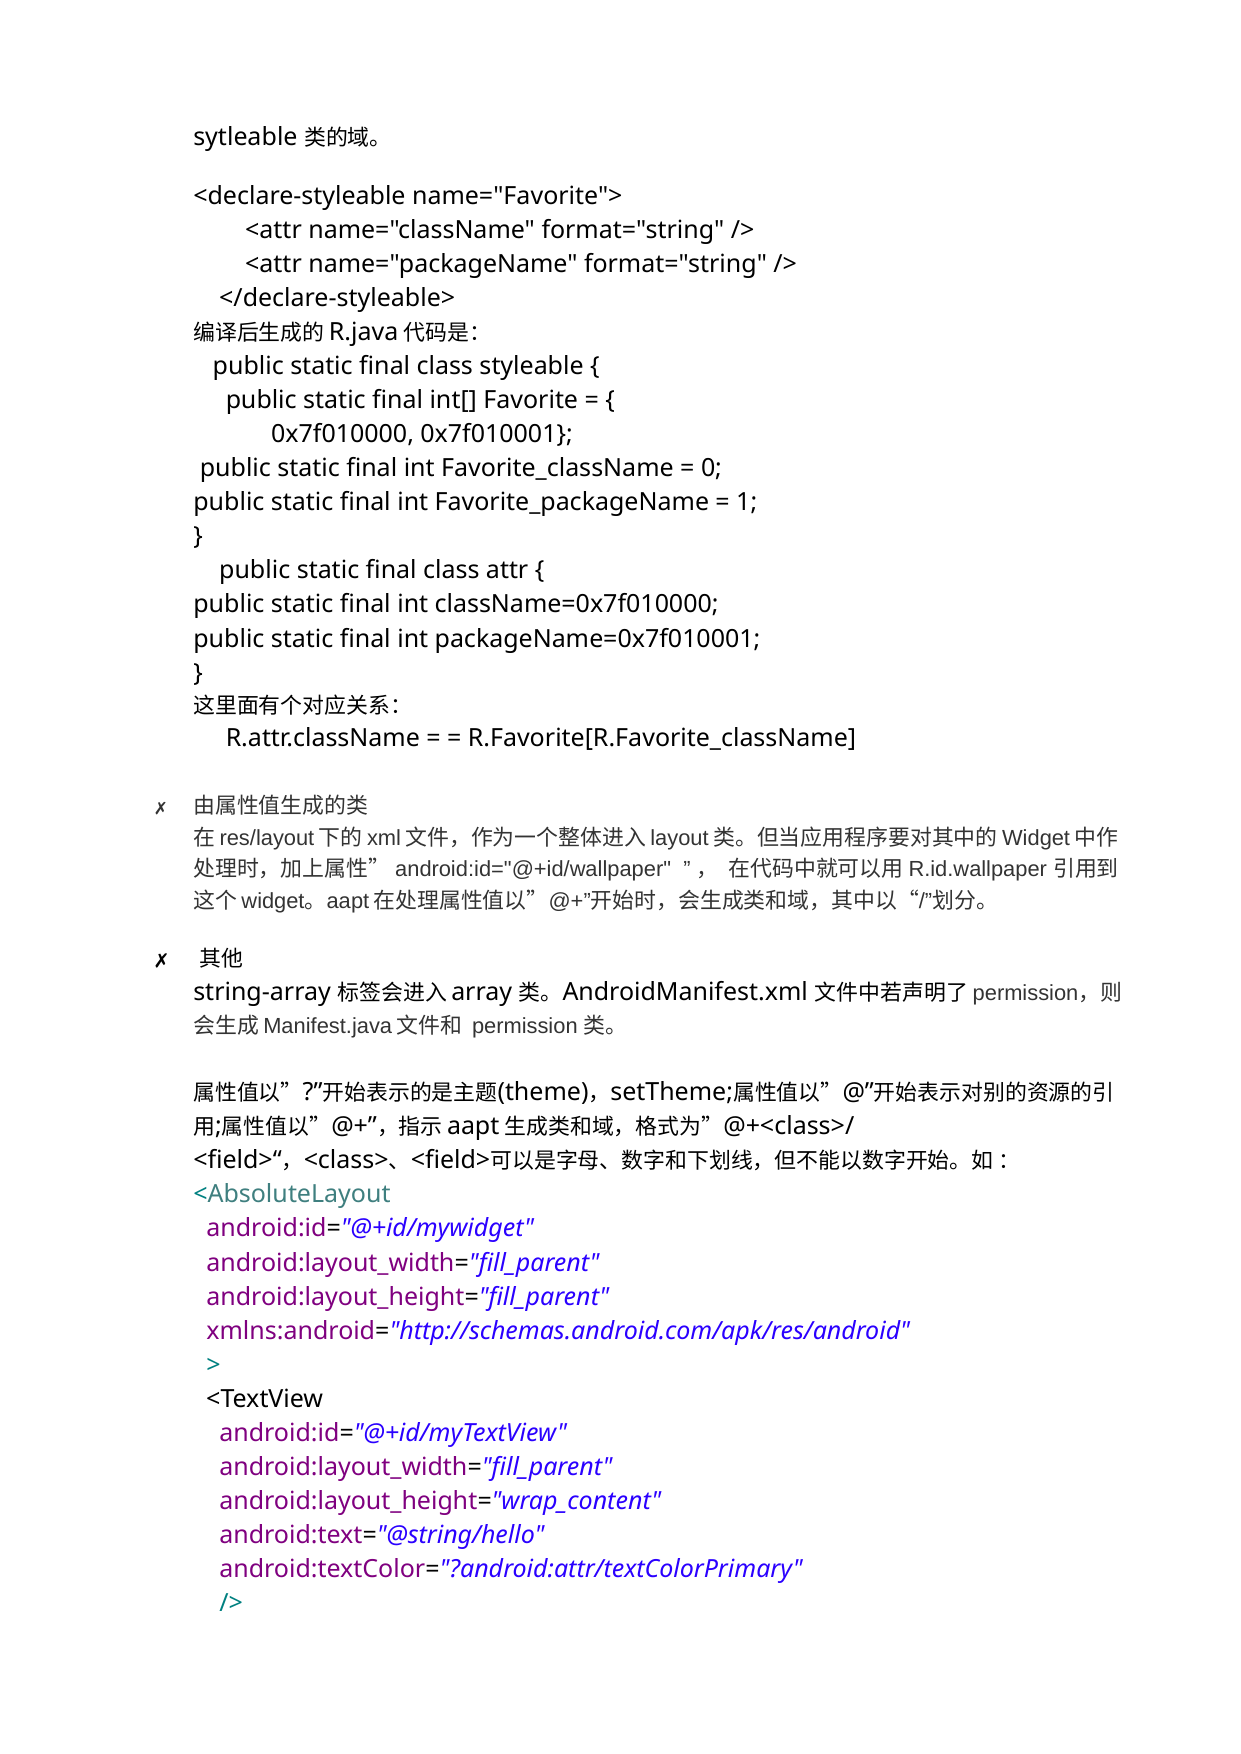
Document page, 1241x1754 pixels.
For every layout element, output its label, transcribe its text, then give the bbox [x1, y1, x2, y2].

list } [156, 518, 1122, 552]
list xmlns:android="http://schemas.android.com/apk/res/android" [156, 1312, 1122, 1346]
list public static final int className=0x7f010000; [156, 586, 1122, 620]
list public static final int Favorite_packageName = 1; [156, 484, 1122, 518]
list android:text="@string/hello" [156, 1517, 1122, 1551]
list android:layout_height="wrap_content" [156, 1483, 1122, 1517]
list 0x7f010000, 0x7f010001}; [156, 416, 1122, 450]
list 其他 [156, 940, 1122, 974]
list <TextView [156, 1380, 1122, 1414]
list </declare-styleable> [156, 279, 1122, 314]
list android:id="@+id/myTextView" [156, 1414, 1122, 1448]
list android:textColor="?android:attr/textColorPrimary" [156, 1551, 1122, 1585]
list 这里面有个对应关系： [156, 688, 1122, 720]
list <declare-styleable name="Favorite"> [156, 177, 1122, 211]
list public static final int packageName=0x7f010001; [156, 620, 1122, 654]
list android:layout_width="fill_parent" [156, 1244, 1122, 1278]
list R.attr.className = = R.Favorite[R.Favorite_className] [156, 720, 1122, 754]
list public static final int Favorite_className = 0; [156, 450, 1122, 484]
list <AbsoluteLayout [156, 1176, 1122, 1210]
list 编译后生成的R.java代码是： [156, 314, 1122, 348]
list public static final class attr { [156, 552, 1122, 586]
list string-array 标签会进入array 类。AndroidManifest.xml 文件中若声明了 permission，则会生成Manifest.java文件和 permission 类。 [156, 974, 1122, 1040]
list public static final int[] Favorite = { [156, 382, 1122, 416]
list 属性值以”?”开始表示的是主题(theme)，setTheme;属性值以”@”开始表示对别的资源的引用;属性值以”@+”，指示aapt生成类和域，格式为”@+<class>/<field>“，<class>、<field>可以是字母、数字和下划线，但不能以数字开始。如 ： [156, 1074, 1122, 1176]
list android:layout_width="fill_parent" [156, 1448, 1122, 1483]
list <attr name="className" format="string" /> [156, 211, 1122, 246]
list 由属性值生成的类 [156, 788, 1122, 820]
list android:layout_height="fill_parent" [156, 1278, 1122, 1312]
list > [156, 1346, 1122, 1380]
list android:id="@+id/mywidget" [156, 1210, 1122, 1244]
list } [156, 654, 1122, 688]
list /> [156, 1585, 1122, 1619]
list public static final class styleable { [156, 348, 1122, 382]
list sytleable 类的域。 [156, 118, 1122, 152]
list <attr name="packageName" format="string" /> [156, 246, 1122, 279]
list 在res/layout下的xml文件，作为一个整体进入layout类。但当应用程序要对其中的Widget中作处理时，加上属性” android:id="@+id/wallpaper" ” ， 在代码中就可以用 R.id.wallpaper 引用到这个widget。aapt在处理属性值以”@+”开始时，会生成类和域，其中以“/”划分。 [156, 820, 1122, 915]
